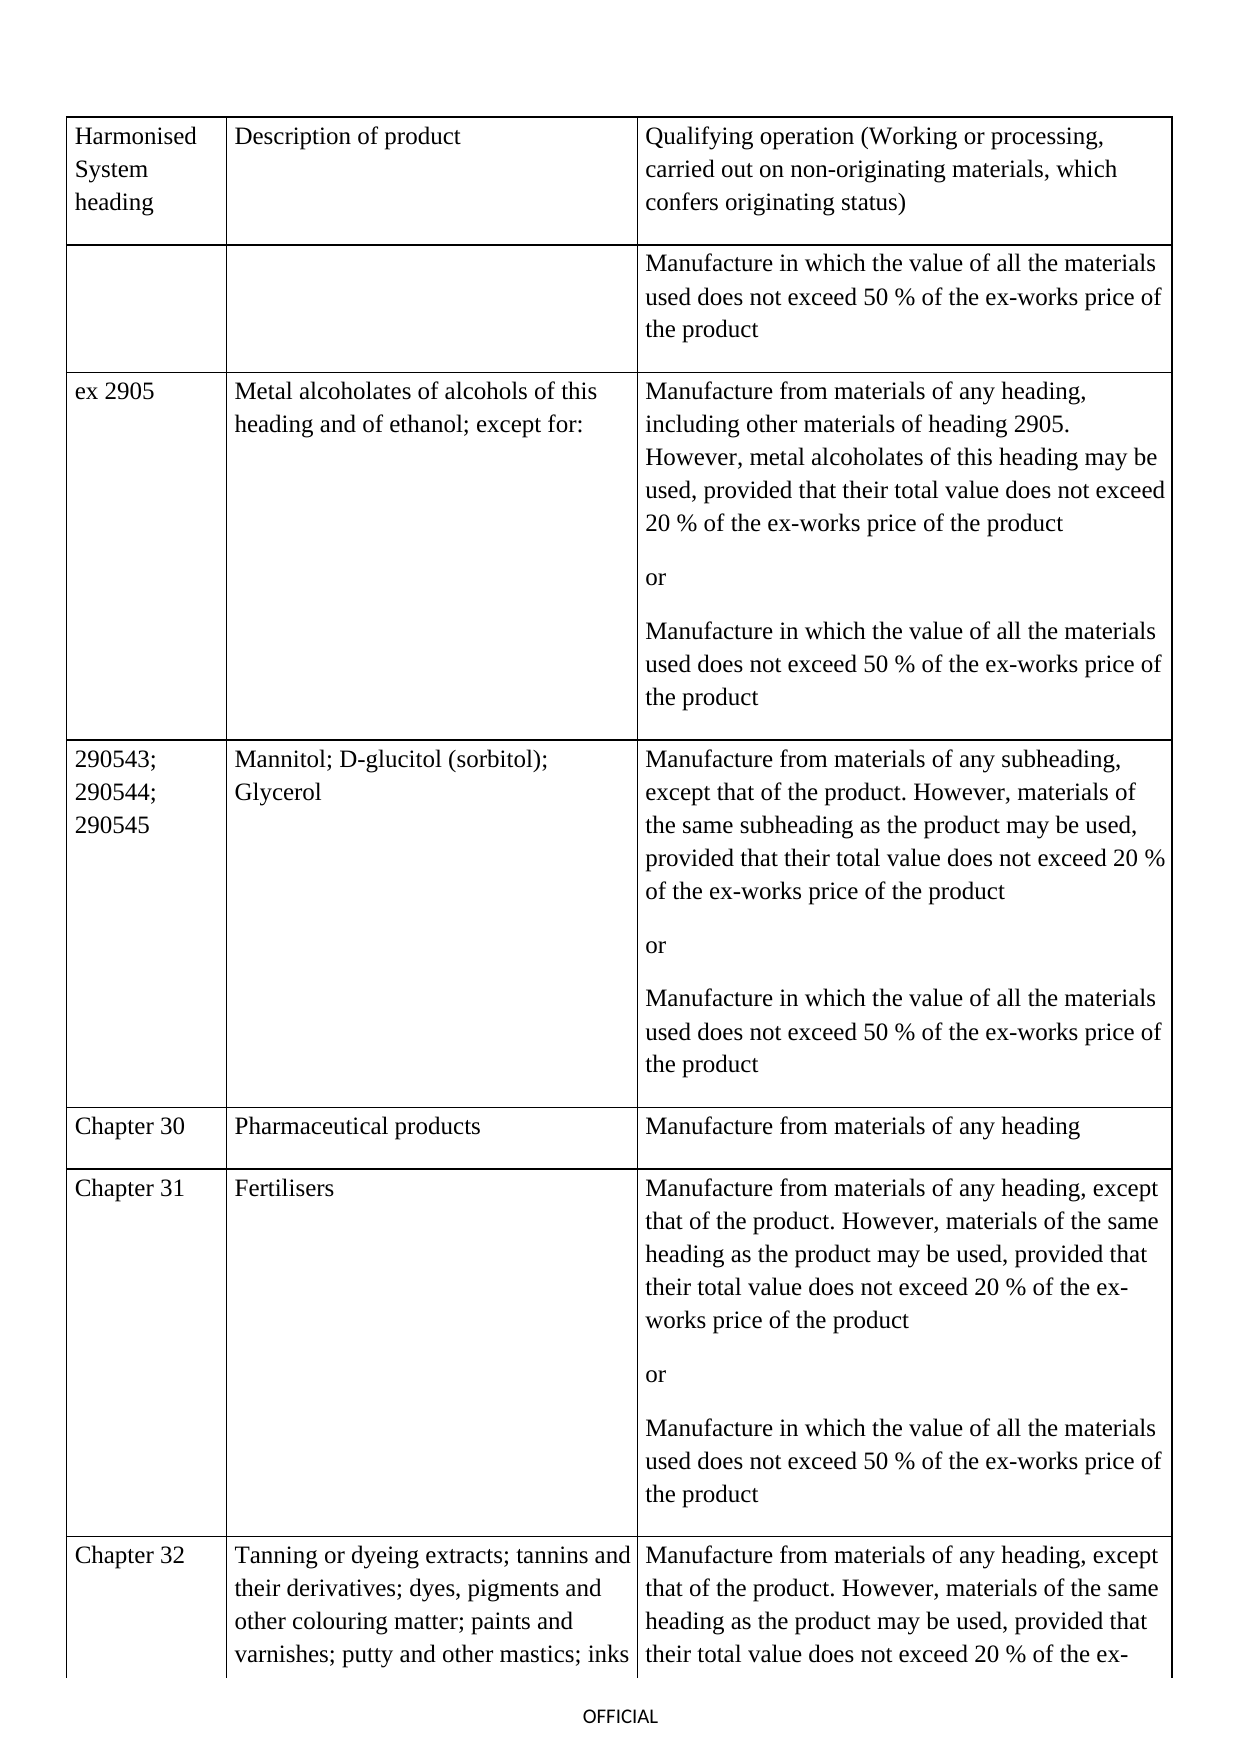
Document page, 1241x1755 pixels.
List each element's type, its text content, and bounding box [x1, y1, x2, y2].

table_cell Chapter 31 [67, 1170, 226, 1536]
table_cell Chapter 30 [67, 1108, 226, 1168]
table_cell 290543; 290544; 290545 [67, 741, 226, 1107]
table_cell [227, 246, 637, 372]
table_cell Mannitol; D-glucitol (sorbitol); Glycerol [227, 741, 637, 1107]
table_cell Chapter 32 [67, 1537, 226, 1678]
table_header Harmonised System heading [67, 118, 226, 244]
table_cell Manufacture from materials of any heading, including other materials of heading 2905. However, metal alcoholates of this heading may be used, provided that their total value does not exceed 20 % of the ex-works price of the product or Manufacture in which the value of all the materials used does not exceed 50 % of the ex-works price of the product [638, 373, 1171, 739]
table_cell Tanning or dyeing extracts; tannins and their derivatives; dyes, pigments and other colouring matter; paints and varnishes; putty and other mastics; inks [227, 1537, 637, 1678]
table_cell ex 2905 [67, 373, 226, 739]
table_header Description of product [227, 118, 637, 244]
table_header Qualifying operation (Working or processing, carried out on non-originating materials, which confers originating status) [638, 118, 1171, 244]
table_cell Fertilisers [227, 1170, 637, 1536]
table_cell [67, 246, 226, 372]
table_cell Metal alcoholates of alcohols of this heading and of ethanol; except for: [227, 373, 637, 739]
table_cell Manufacture from materials of any heading, except that of the product. However, materials of the same heading as the product may be used, provided that their total value does not exceed 20 % of the ex- [638, 1537, 1171, 1678]
table_cell Manufacture from materials of any heading [638, 1108, 1171, 1168]
table_cell Manufacture from materials of any subheading, except that of the product. However, materials of the same subheading as the product may be used, provided that their total value does not exceed 20 % of the ex-works price of the product or Manufacture in which the value of all the materials used does not exceed 50 % of the ex-works price of the product [638, 741, 1171, 1107]
table_cell Manufacture from materials of any heading, except that of the product. However, materials of the same heading as the product may be used, provided that their total value does not exceed 20 % of the ex-works price of the product or Manufacture in which the value of all the materials used does not exceed 50 % of the ex-works price of the product [638, 246, 1171, 372]
table_cell Pharmaceutical products [227, 1108, 637, 1168]
table_cell Manufacture from materials of any heading, except that of the product. However, materials of the same heading as the product may be used, provided that their total value does not exceed 20 % of the ex-works price of the product or Manufacture in which the value of all the materials used does not exceed 50 % of the ex-works price of the product [638, 1170, 1171, 1536]
